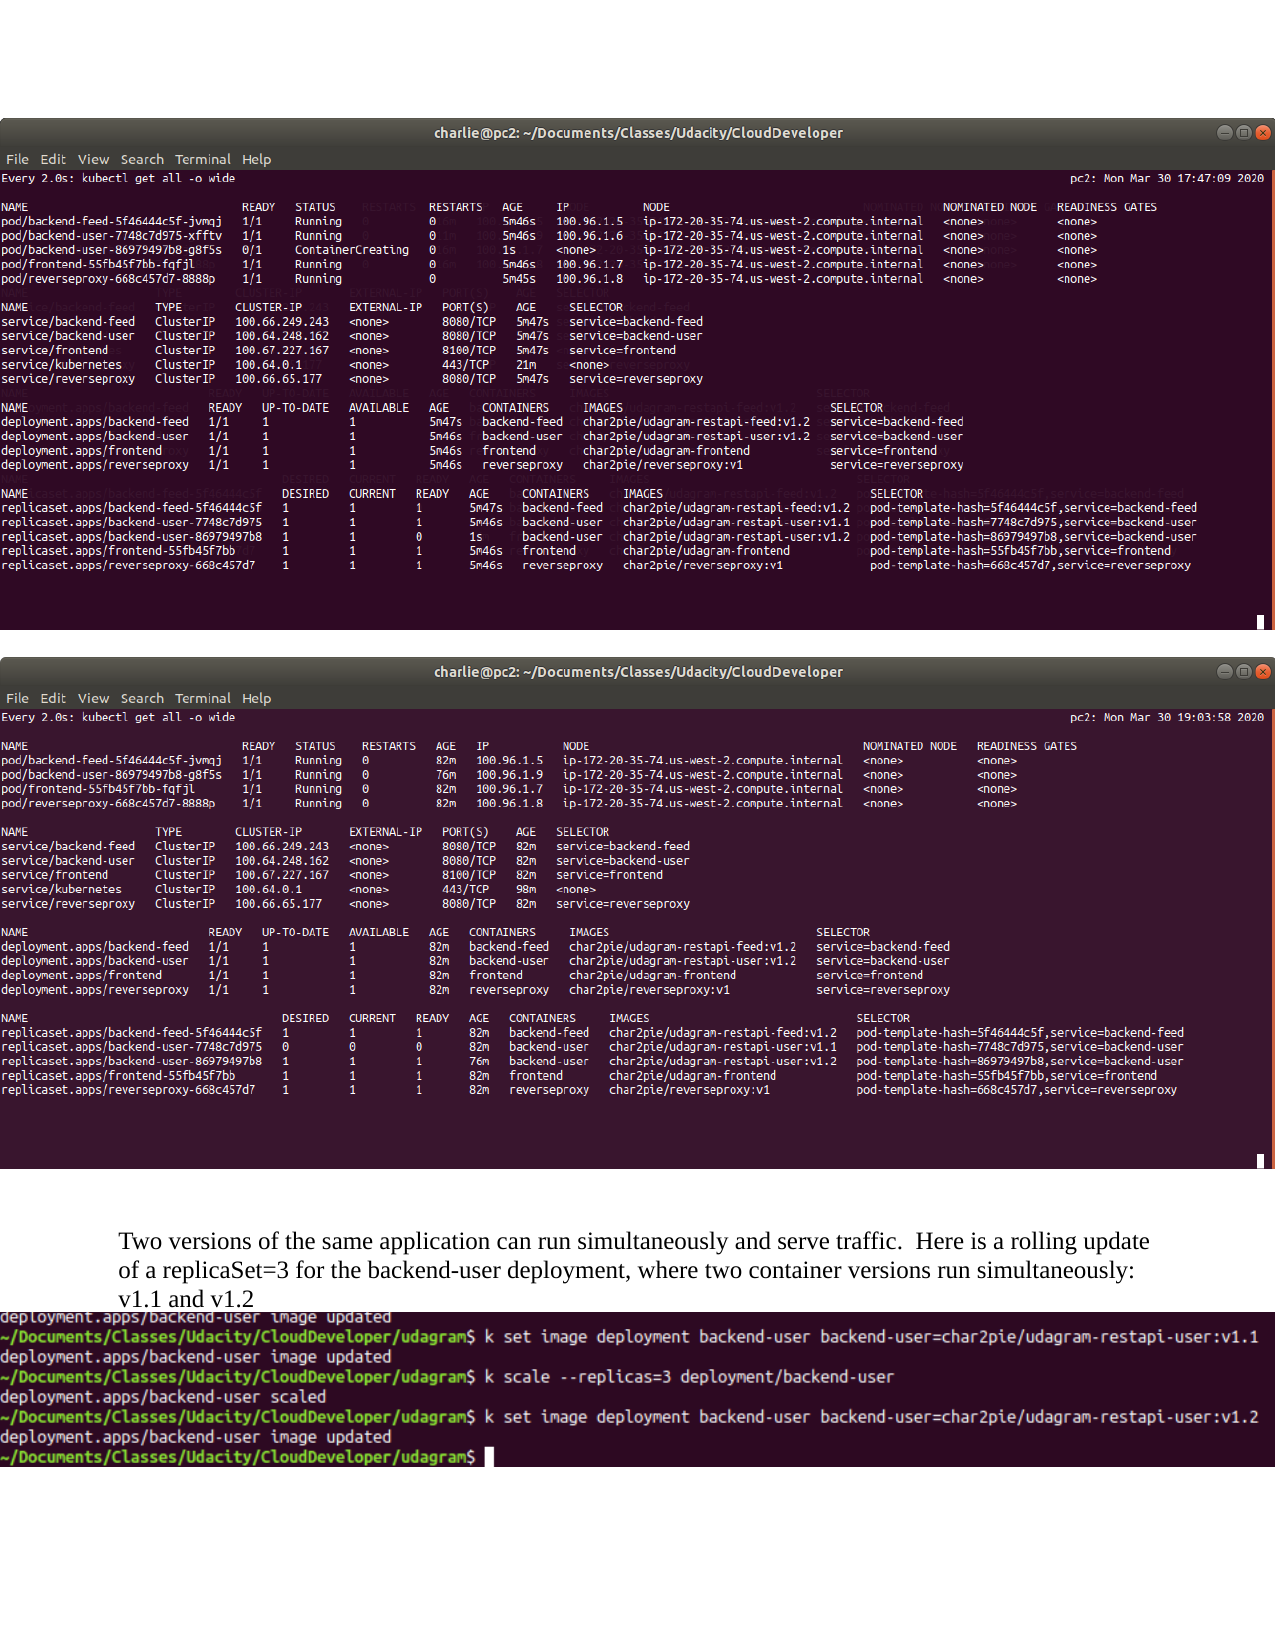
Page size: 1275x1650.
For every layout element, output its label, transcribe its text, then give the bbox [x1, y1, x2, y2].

picture [0, 118, 1275, 630]
picture [0, 657, 1275, 1169]
picture [0, 1312, 1275, 1467]
text Two versions of the same application can run simultaneously and serve traffic. Here is a rolling update of a replicaSet=3 for the backend-user deployment, where two container versions run simultaneously: v1.1 and v1.2 [118, 1226, 1157, 1312]
